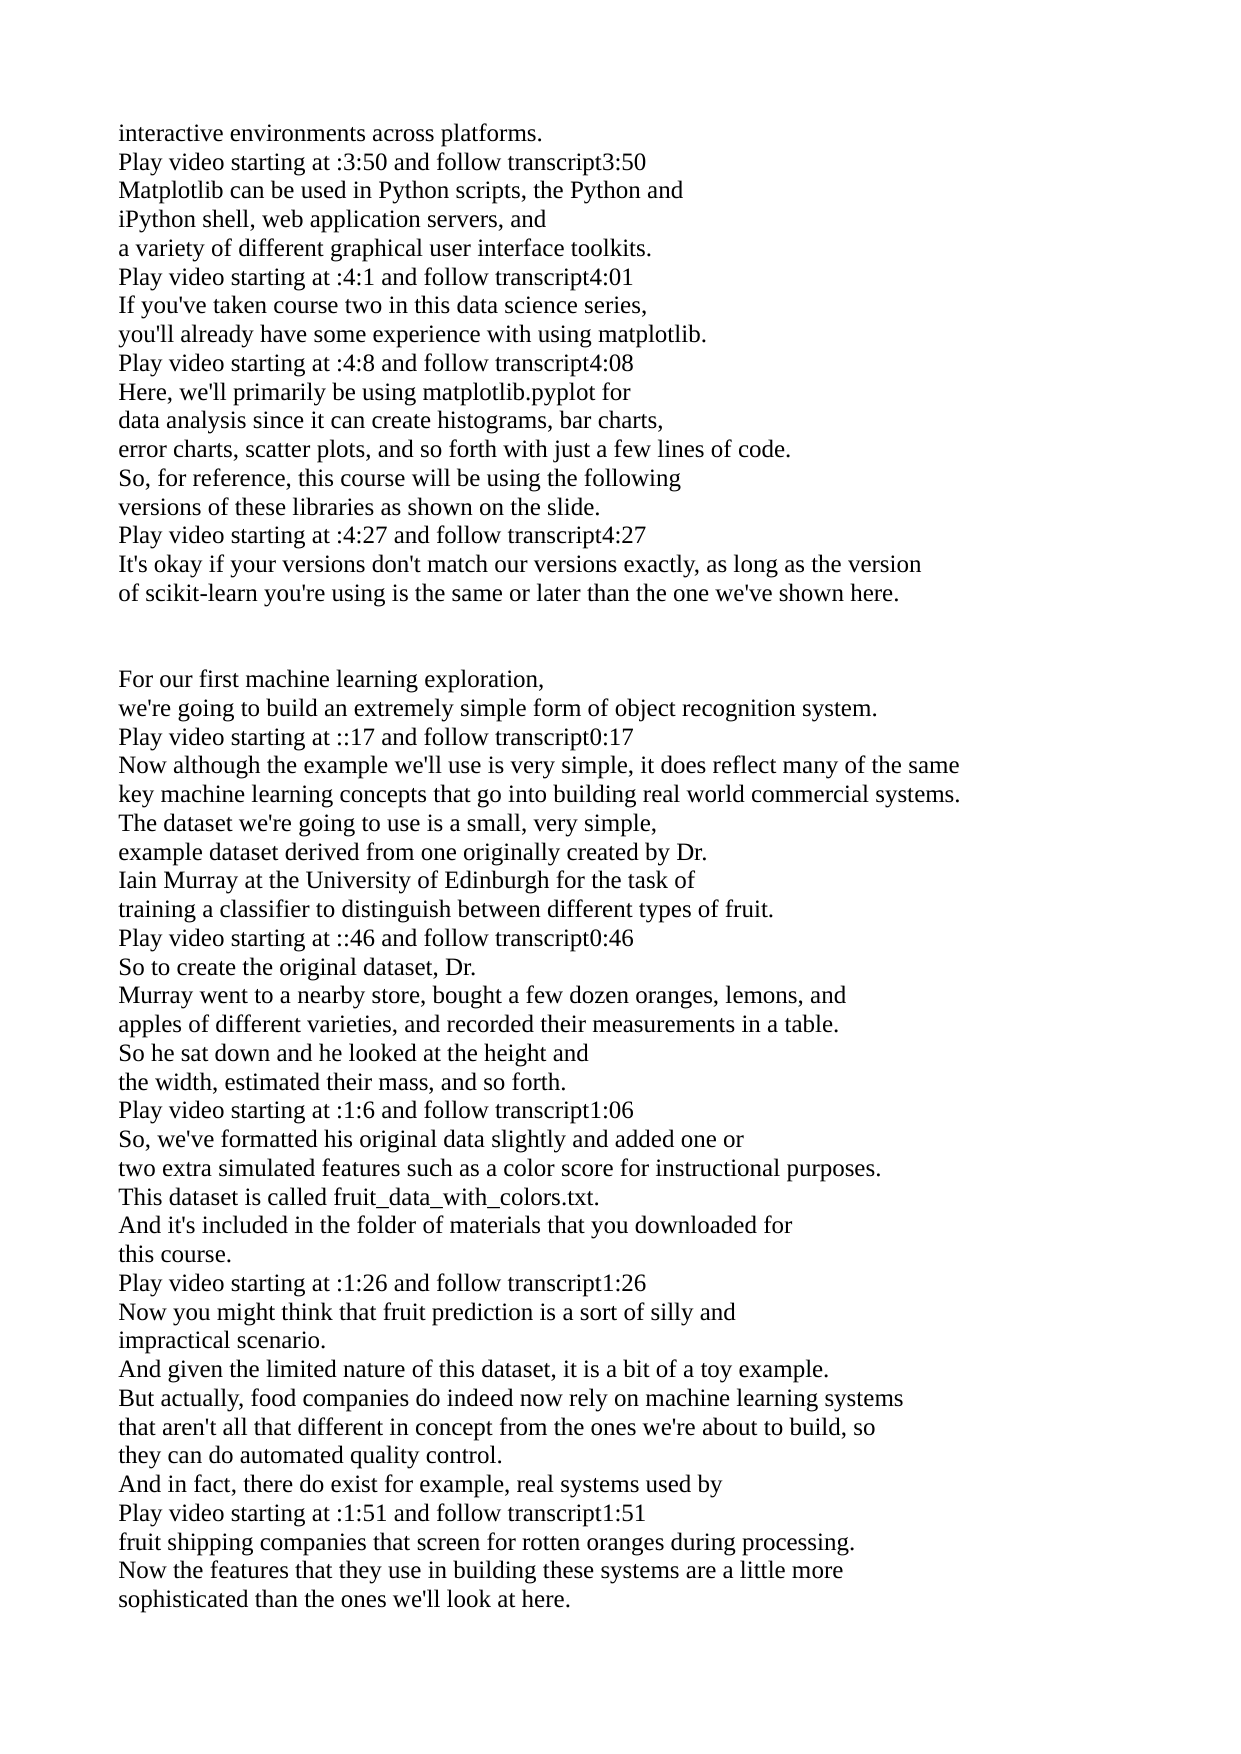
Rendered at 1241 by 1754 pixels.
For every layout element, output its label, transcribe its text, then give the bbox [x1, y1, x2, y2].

text Murray went to a nearby store, bought a few dozen oranges, lemons, and [118, 981, 1122, 1009]
text two extra simulated features such as a color score for instructional purposes. [118, 1153, 1122, 1182]
text It's okay if your versions don't match our versions exactly, as long as the version [118, 549, 1122, 578]
text Play video starting at :4:8 and follow transcript4:08 [118, 348, 1122, 377]
text Now you might think that fruit prediction is a sort of silly and [118, 1297, 1122, 1326]
text And given the limited nature of this dataset, it is a bit of a toy example. [118, 1354, 1122, 1383]
text Play video starting at :1:6 and follow transcript1:06 [118, 1096, 1122, 1124]
text And in fact, there do exist for example, real systems used by [118, 1469, 1122, 1498]
text Iain Murray at the University of Edinburgh for the task of [118, 866, 1122, 894]
text So he sat down and he looked at the height and [118, 1038, 1122, 1067]
text example dataset derived from one originally created by Dr. [118, 837, 1122, 866]
text iPython shell, web application servers, and [118, 204, 1122, 233]
text This dataset is called fruit_data_with_colors.txt. [118, 1182, 1122, 1211]
text interactive environments across platforms. [118, 118, 1122, 147]
text Play video starting at ::17 and follow transcript0:17 [118, 722, 1122, 751]
text we're going to build an extremely simple form of object recognition system. [118, 693, 1122, 722]
text And it's included in the folder of materials that you downloaded for [118, 1211, 1122, 1239]
text fruit shipping companies that screen for rotten oranges during processing. [118, 1527, 1122, 1556]
text sophisticated than the ones we'll look at here. [118, 1584, 1122, 1613]
text The dataset we're going to use is a small, very simple, [118, 808, 1122, 837]
text Play video starting at :4:27 and follow transcript4:27 [118, 521, 1122, 549]
text Play video starting at :4:1 and follow transcript4:01 [118, 262, 1122, 291]
text Play video starting at :3:50 and follow transcript3:50 [118, 147, 1122, 176]
text training a classifier to distinguish between different types of fruit. [118, 894, 1122, 923]
text But actually, food companies do indeed now rely on machine learning systems [118, 1383, 1122, 1412]
text apples of different varieties, and recorded their measurements in a table. [118, 1009, 1122, 1038]
text Matplotlib can be used in Python scripts, the Python and [118, 176, 1122, 204]
text versions of these libraries as shown on the slide. [118, 492, 1122, 521]
text impractical scenario. [118, 1326, 1122, 1354]
text error charts, scatter plots, and so forth with just a few lines of code. [118, 434, 1122, 463]
text For our first machine learning exploration, [118, 664, 1122, 693]
text Here, we'll primarily be using matplotlib.pyplot for [118, 377, 1122, 406]
text key machine learning concepts that go into building real world commercial systems. [118, 779, 1122, 808]
text If you've taken course two in this data science series, [118, 291, 1122, 319]
text this course. [118, 1239, 1122, 1268]
text Now although the example we'll use is very simple, it does reflect many of the same [118, 751, 1122, 779]
text of scikit-learn you're using is the same or later than the one we've shown here. [118, 578, 1122, 607]
text data analysis since it can create histograms, bar charts, [118, 406, 1122, 434]
text you'll already have some experience with using matplotlib. [118, 319, 1122, 348]
text Play video starting at :1:26 and follow transcript1:26 [118, 1268, 1122, 1297]
text that aren't all that different in concept from the ones we're about to build, so [118, 1412, 1122, 1441]
text Play video starting at ::46 and follow transcript0:46 [118, 923, 1122, 952]
text So to create the original dataset, Dr. [118, 952, 1122, 981]
text they can do automated quality control. [118, 1441, 1122, 1469]
text Play video starting at :1:51 and follow transcript1:51 [118, 1498, 1122, 1527]
text a variety of different graphical user interface toolkits. [118, 233, 1122, 262]
text the width, estimated their mass, and so forth. [118, 1067, 1122, 1096]
text So, for reference, this course will be using the following [118, 463, 1122, 492]
text Now the features that they use in building these systems are a little more [118, 1556, 1122, 1584]
text So, we've formatted his original data slightly and added one or [118, 1124, 1122, 1153]
